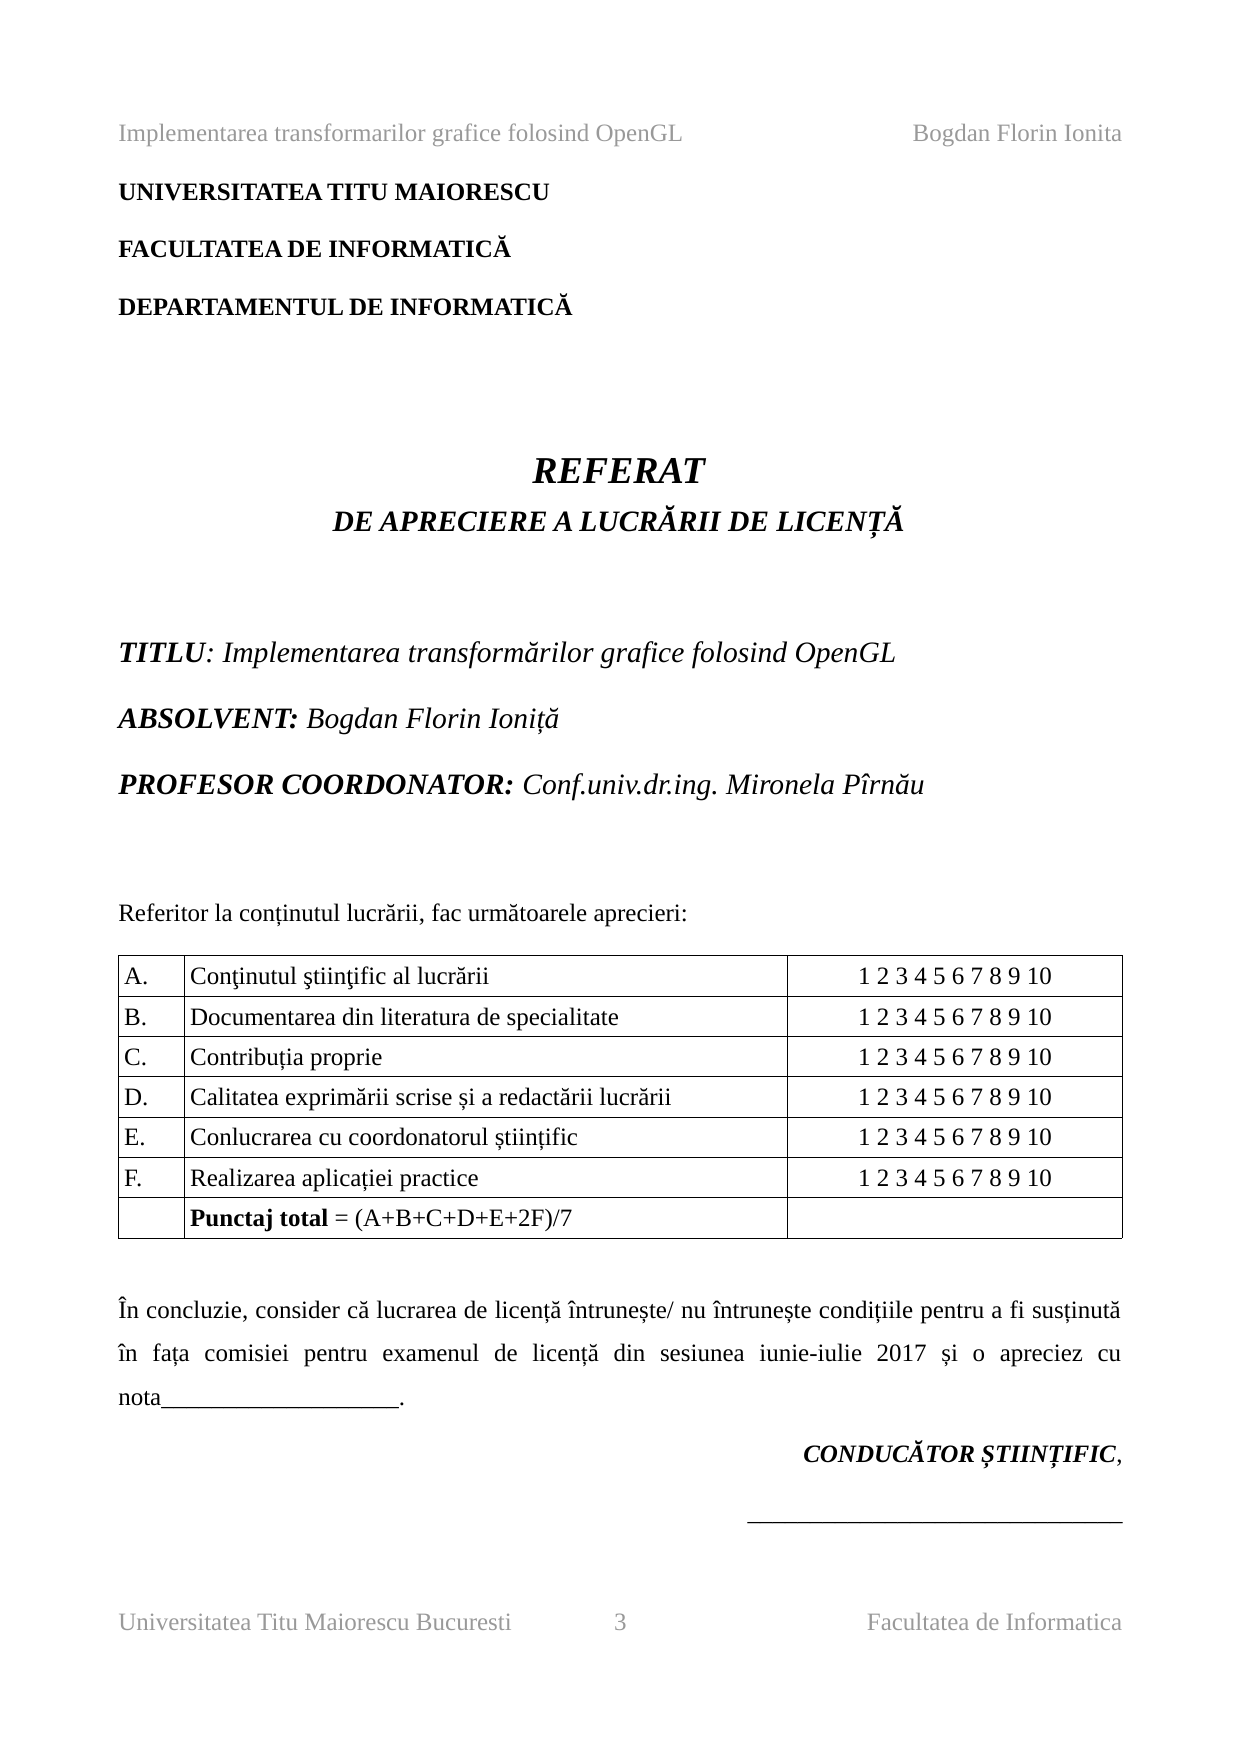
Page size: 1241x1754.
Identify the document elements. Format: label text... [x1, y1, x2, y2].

text PROFESOR COORDONATOR: Conf.univ.dr.ing. Mironela Pîrnău [118, 766, 1122, 801]
text CONDUCĂTOR ȘTIINȚIFIC, [118, 1439, 1122, 1468]
table_header 1 2 3 4 5 6 7 8 9 10 [788, 956, 1122, 996]
table_cell [119, 1198, 184, 1238]
table_cell Conlucrarea cu coordonatorul științific [185, 1118, 787, 1157]
table_cell D. [119, 1077, 184, 1117]
text DE APRECIERE A LUCRĂRII DE LICENȚĂ [118, 504, 1122, 538]
table_cell 1 2 3 4 5 6 7 8 9 10 [788, 997, 1122, 1036]
table_cell Punctaj total = (A+B+C+D+E+2F)/7 [185, 1198, 787, 1238]
text ABSOLVENT: Bogdan Florin Ioniță [118, 701, 1122, 735]
table_cell [788, 1198, 1122, 1238]
text TITLU: Implementarea transformărilor grafice folosind OpenGL [118, 635, 1122, 669]
table_cell 1 2 3 4 5 6 7 8 9 10 [788, 1158, 1122, 1197]
text ______________________________ [118, 1497, 1122, 1526]
table_cell C. [119, 1037, 184, 1076]
table_cell 1 2 3 4 5 6 7 8 9 10 [788, 1077, 1122, 1117]
table_cell F. [119, 1158, 184, 1197]
table_cell Contribuția proprie [185, 1037, 787, 1076]
table_cell B. [119, 997, 184, 1036]
table_cell Realizarea aplicației practice [185, 1158, 787, 1197]
table_cell 1 2 3 4 5 6 7 8 9 10 [788, 1037, 1122, 1076]
table_cell E. [119, 1118, 184, 1157]
table_header A. [119, 956, 184, 996]
table_header Conţinutul ştiinţific al lucrării [185, 956, 787, 996]
text În concluzie, consider că lucrarea de licență întrunește/ nu întrunește condițiile pentru a fi susținută în fața comisiei pentru examenul de licență din sesiunea iunie-iulie 2017 și o apreciez cu nota___________________. [118, 1295, 1122, 1410]
table_cell 1 2 3 4 5 6 7 8 9 10 [788, 1118, 1122, 1157]
table_cell Calitatea exprimării scrise și a redactării lucrării [185, 1077, 787, 1117]
text UNIVERSITATEA TITU MAIORESCU [118, 177, 1122, 206]
table_cell Documentarea din literatura de specialitate [185, 997, 787, 1036]
subtitle REFERAT [118, 448, 1122, 491]
text DEPARTAMENTUL DE INFORMATICĂ [118, 292, 1122, 321]
text Referitor la conținutul lucrării, fac următoarele aprecieri: [118, 898, 1122, 926]
text FACULTATEA DE INFORMATICĂ [118, 234, 1122, 263]
